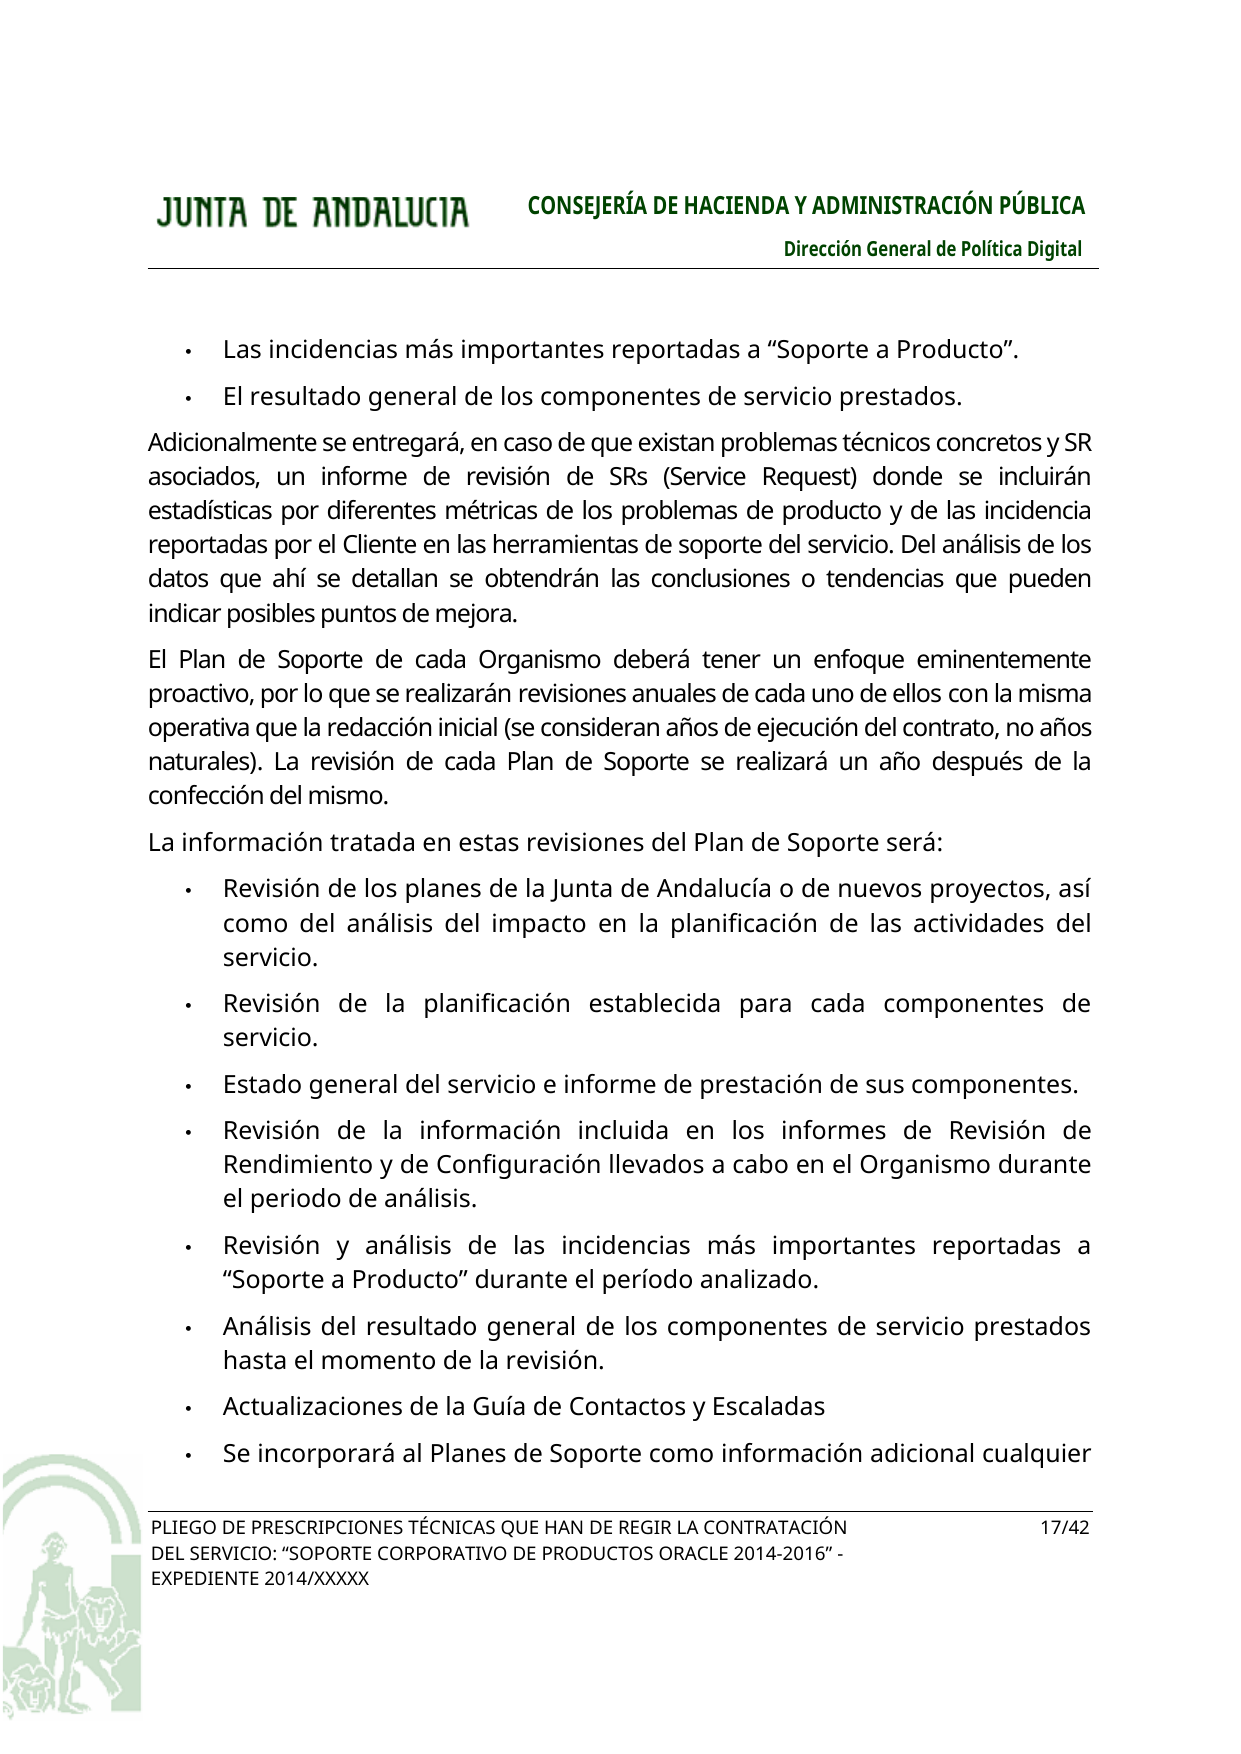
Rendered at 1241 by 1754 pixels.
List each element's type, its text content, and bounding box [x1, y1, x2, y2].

list Revisión de la información incluida en los informes de Revisión de Rendimiento y de Configuración llevados a cabo en el Organismo durante el periodo de análisis. [185, 1113, 1093, 1215]
list El resultado general de los componentes de servicio prestados. [185, 378, 1093, 412]
picture [156, 197, 471, 229]
list Las incidencias más importantes reportadas a “Soporte a Producto”. [185, 332, 1093, 366]
list Se incorporará al Planes de Soporte como información adicional cualquier [185, 1436, 1093, 1469]
list Adicionalmente se entregará, en caso de que existan problemas técnicos concretos y SR asociados, un informe de revisión de SRs (Service Request) donde se incluirán estadísticas por diferentes métricas de los problemas de producto y de las incidencia reportadas por el Cliente en las herramientas de soporte del servicio. Del análisis de los datos que ahí se detallan se obtendrán las conclusiones o tendencias que pueden indicar posibles puntos de mejora. [148, 425, 1093, 629]
list Estado general del servicio e informe de prestación de sus componentes. [185, 1066, 1093, 1101]
list Revisión de los planes de la Junta de Andalucía o de nuevos proyectos, así como del análisis del impacto en la planificación de las actividades del servicio. [185, 871, 1093, 973]
picture [2, 1454, 144, 1722]
list Actualizaciones de la Guía de Contactos y Escaladas [185, 1389, 1093, 1423]
list Revisión y análisis de las incidencias más importantes reportadas a “Soporte a Producto” durante el período analizado. [185, 1228, 1093, 1296]
list Análisis del resultado general de los componentes de servicio prestados hasta el momento de la revisión. [185, 1308, 1093, 1376]
text La información tratada en estas revisiones del Plan de Soporte será: [148, 824, 1093, 859]
list Revisión de la planificación establecida para cada componentes de servicio. [185, 986, 1093, 1054]
list El Plan de Soporte de cada Organismo deberá tener un enfoque eminentemente proactivo, por lo que se realizarán revisiones anuales de cada uno de ellos con la misma operativa que la redacción inicial (se consideran años de ejecución del contrato, no años naturales). La revisión de cada Plan de Soporte se realizará un año después de la confección del mismo. [148, 642, 1093, 812]
